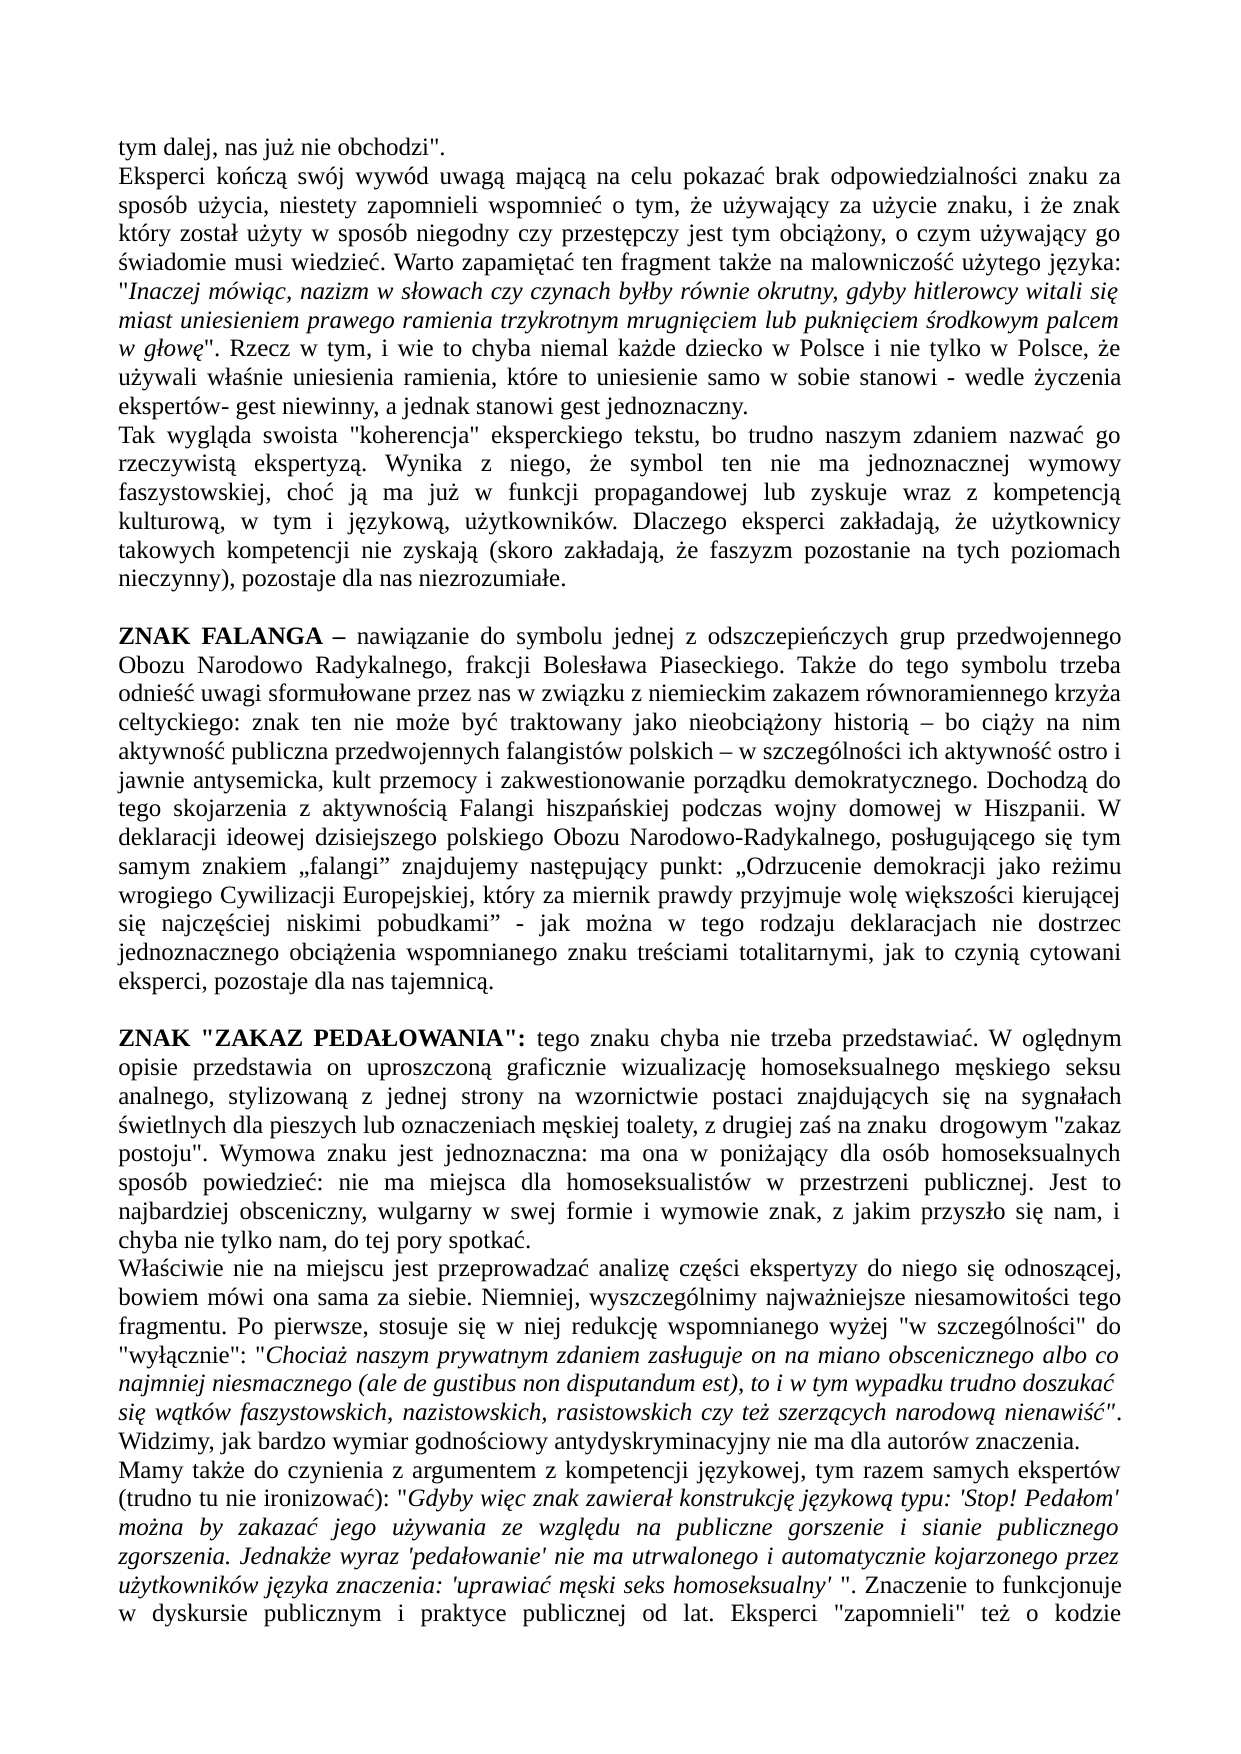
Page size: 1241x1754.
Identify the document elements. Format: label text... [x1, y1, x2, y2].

text Mamy także do czynienia z argumentem z kompetencji językowej, tym razem samych ekspertów (trudno tu nie ironizować): "Gdyby więc znak zawierał konstrukcję językową typu: 'Stop! Pedałom' można by zakazać jego używania ze względu na publiczne gorszenie i sianie publicznego zgorszenia. Jednakże wyraz 'pedałowanie' nie ma utrwalonego i automatycznie kojarzonego przez użytkowników języka znaczenia: 'uprawiać męski seks homoseksualny' ". Znaczenie to funkcjonuje w dyskursie publicznym i praktyce publicznej od lat. Eksperci "zapomnieli" też o kodzie [118, 1455, 1122, 1627]
text się wątków faszystowskich, nazistowskich, rasistowskich czy też szerzących narodową nienawiść". Widzimy, jak bardzo wymiar godnościowy antydyskryminacyjny nie ma dla autorów znaczenia. [118, 1397, 1122, 1455]
text ZNAK FALANGA – nawiązanie do symbolu jednej z odszczepieńczych grup przedwojennego Obozu Narodowo Radykalnego, frakcji Bolesława Piaseckiego. Także do tego symbolu trzeba odnieść uwagi sformułowane przez nas w związku z niemieckim zakazem równoramiennego krzyża celtyckiego: znak ten nie może być traktowany jako nieobciążony historią – bo ciąży na nim aktywność publiczna przedwojennych falangistów polskich – w szczególności ich aktywność ostro i jawnie antysemicka, kult przemocy i zakwestionowanie porządku demokratycznego. Dochodzą do tego skojarzenia z aktywnością Falangi hiszpańskiej podczas wojny domowej w Hiszpanii. W deklaracji ideowej dzisiejszego polskiego Obozu Narodowo-Radykalnego, posługującego się tym samym znakiem „falangi” znajdujemy następujący punkt: „Odrzucenie demokracji jako reżimu wrogiego Cywilizacji Europejskiej, który za miernik prawdy przyjmuje wolę większości kierującej się najczęściej niskimi pobudkami” - jak można w tego rodzaju deklaracjach nie dostrzec jednoznacznego obciążenia wspomnianego znaku treściami totalitarnymi, jak to czynią cytowani eksperci, pozostaje dla nas tajemnicą. [118, 621, 1122, 995]
text Tak wygląda swoista "koherencja" eksperckiego tekstu, bo trudno naszym zdaniem nazwać go rzeczywistą ekspertyzą. Wynika z niego, że symbol ten nie ma jednoznacznej wymowy faszystowskiej, choć ją ma już w funkcji propagandowej lub zyskuje wraz z kompetencją kulturową, w tym i językową, użytkowników. Dlaczego eksperci zakładają, że użytkownicy takowych kompetencji nie zyskają (skoro zakładają, że faszyzm pozostanie na tych poziomach nieczynny), pozostaje dla nas niezrozumiałe. [118, 420, 1122, 592]
text Eksperci kończą swój wywód uwagą mającą na celu pokazać brak odpowiedzialności znaku za sposób użycia, niestety zapomnieli wspomnieć o tym, że używający za użycie znaku, i że znak który został użyty w sposób niegodny czy przestępczy jest tym obciążony, o czym używający go świadomie musi wiedzieć. Warto zapamiętać ten fragment także na malowniczość użytego języka: "Inaczej mówiąc, nazizm w słowach czy czynach byłby równie okrutny, gdyby hitlerowcy witali się miast uniesieniem prawego ramienia trzykrotnym mrugnięciem lub puknięciem środkowym palcem w głowę". Rzecz w tym, i wie to chyba niemal każde dziecko w Polsce i nie tylko w Polsce, że używali właśnie uniesienia ramienia, które to uniesienie samo w sobie stanowi - wedle życzenia ekspertów- gest niewinny, a jednak stanowi gest jednoznaczny. [118, 161, 1122, 420]
text Właściwie nie na miejscu jest przeprowadzać analizę części ekspertyzy do niego się odnoszącej, bowiem mówi ona sama za siebie. Niemniej, wyszczególnimy najważniejsze niesamowitości tego fragmentu. Po pierwsze, stosuje się w niej redukcję wspomnianego wyżej "w szczególności" do "wyłącznie": "Chociaż naszym prywatnym zdaniem zasługuje on na miano obscenicznego albo co najmniej niesmacznego (ale de gustibus non disputandum est), to i w tym wypadku trudno doszukać [118, 1253, 1122, 1397]
text ZNAK "ZAKAZ PEDAŁOWANIA": tego znaku chyba nie trzeba przedstawiać. W oględnym opisie przedstawia on uproszczoną graficznie wizualizację homoseksualnego męskiego seksu analnego, stylizowaną z jednej strony na wzornictwie postaci znajdujących się na sygnałach świetlnych dla pieszych lub oznaczeniach męskiej toalety, z drugiej zaś na znaku drogowym "zakaz postoju". Wymowa znaku jest jednoznaczna: ma ona w poniżający dla osób homoseksualnych sposób powiedzieć: nie ma miejsca dla homoseksualistów w przestrzeni publicznej. Jest to najbardziej obsceniczny, wulgarny w swej formie i wymowie znak, z jakim przyszło się nam, i chyba nie tylko nam, do tej pory spotkać. [118, 1023, 1122, 1253]
text tym dalej, nas już nie obchodzi". [118, 132, 1122, 161]
